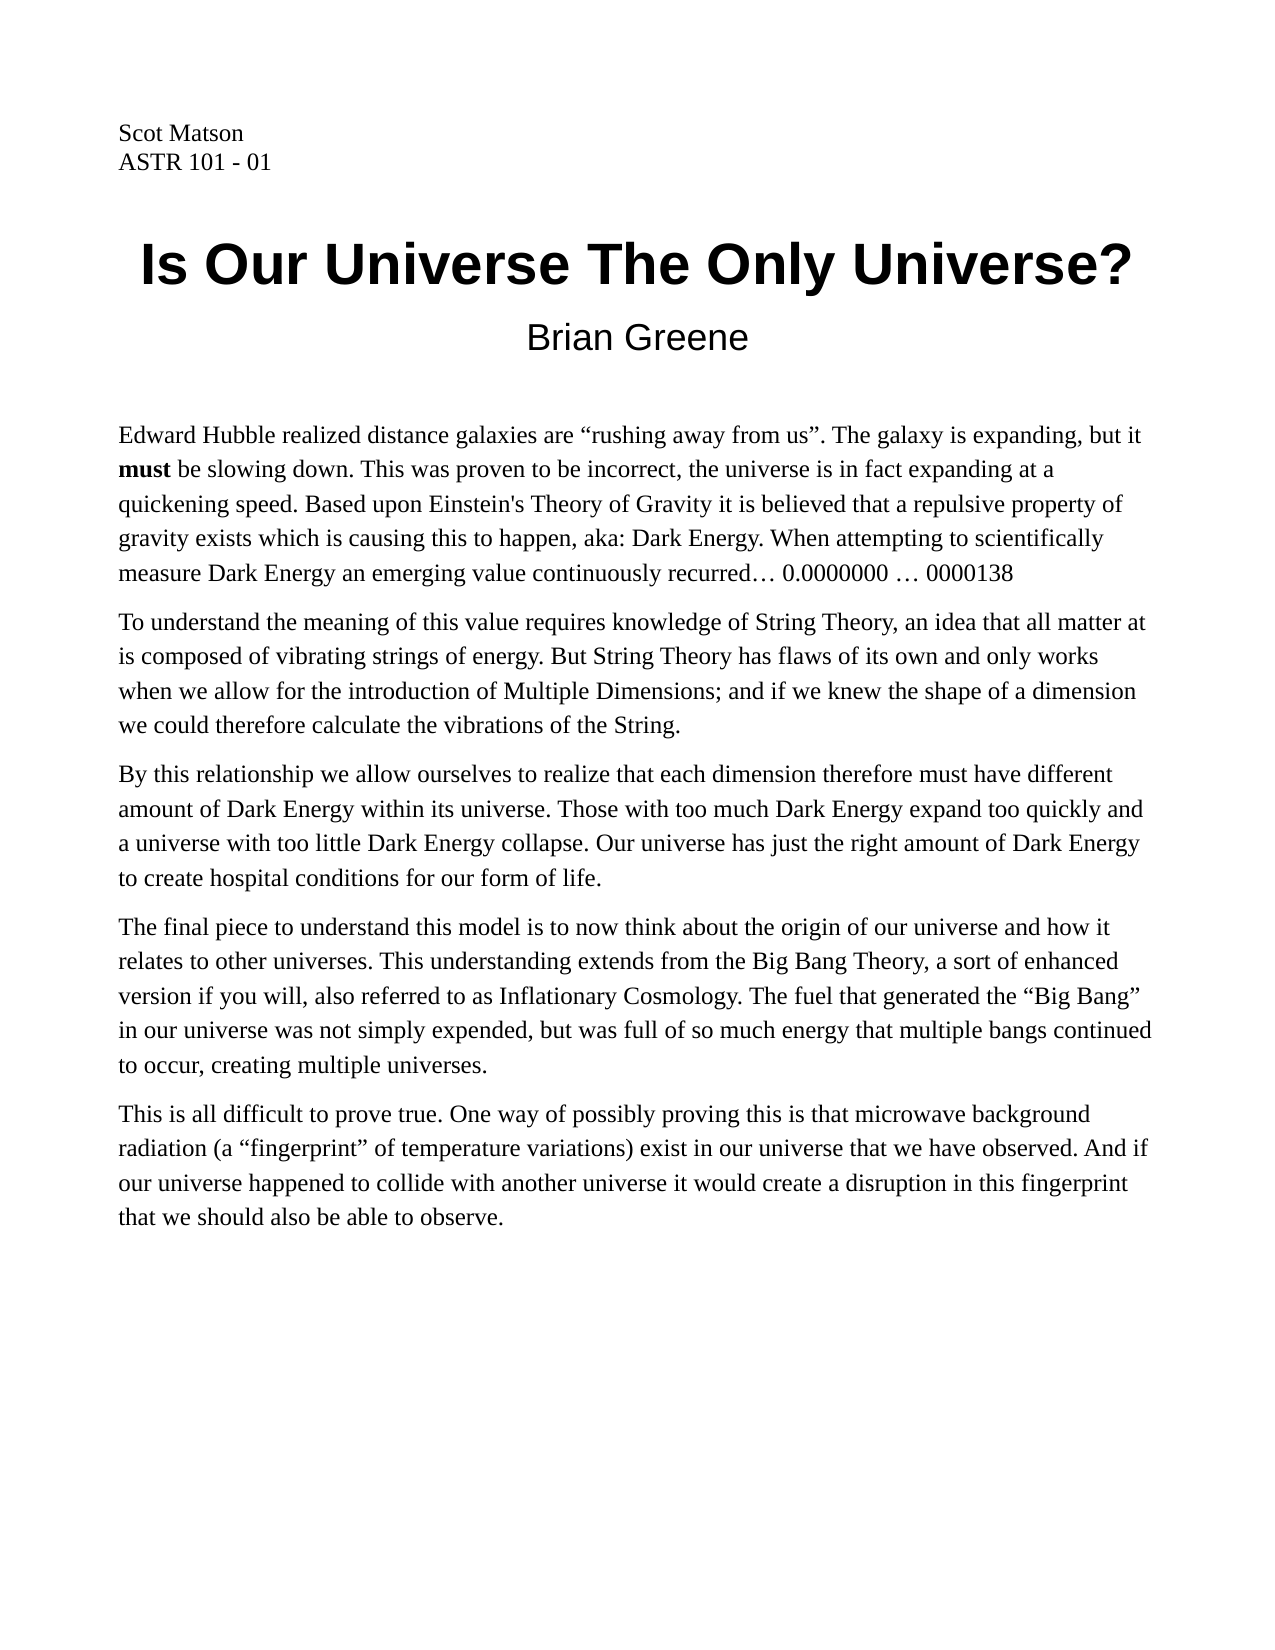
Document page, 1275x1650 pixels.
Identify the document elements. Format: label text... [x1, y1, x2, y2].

text This is all difficult to prove true. One way of possibly proving this is that microwave background radiation (a “fingerprint” of temperature variations) exist in our universe that we have observed. And if our universe happened to collide with another universe it would create a disruption in this fingerprint that we should also be able to observe. [118, 1099, 1157, 1231]
title Is Our Universe The Only Universe? [118, 229, 1157, 296]
text Edward Hubble realized distance galaxies are “rushing away from us”. The galaxy is expanding, but it must be slowing down. This was proven to be incorrect, the universe is in fact expanding at a quickening speed. Based upon Einstein's Theory of Gravity it is believed that a repulsive property of gravity exists which is causing this to happen, aka: Dark Energy. When attempting to scientifically measure Dark Energy an emerging value continuously recurred… 0.0000000 … 0000138 [118, 420, 1157, 587]
text By this relationship we allow ourselves to realize that each dimension therefore must have different amount of Dark Energy within its universe. Those with too much Dark Energy expand too quickly and a universe with too little Dark Energy collapse. Our universe has just the right amount of Dark Energy to create hospital conditions for our form of life. [118, 759, 1157, 892]
subtitle Brian Greene [118, 315, 1157, 358]
text ASTR 101 - 01 [118, 147, 1157, 176]
text Scot Matson [118, 118, 1157, 147]
text The final piece to understand this model is to now think about the origin of our universe and how it relates to other universes. This understanding extends from the Big Bang Theory, a sort of enhanced version if you will, also referred to as Inflationary Cosmology. The fuel that generated the “Big Bang” in our universe was not simply expended, but was full of so much energy that multiple bangs continued to occur, creating multiple universes. [118, 912, 1157, 1078]
text To understand the meaning of this value requires knowledge of String Theory, an idea that all matter at is composed of vibrating strings of energy. But String Theory has flaws of its own and only works when we allow for the introduction of Multiple Dimensions; and if we knew the shape of a dimension we could therefore calculate the vibrations of the String. [118, 607, 1157, 739]
